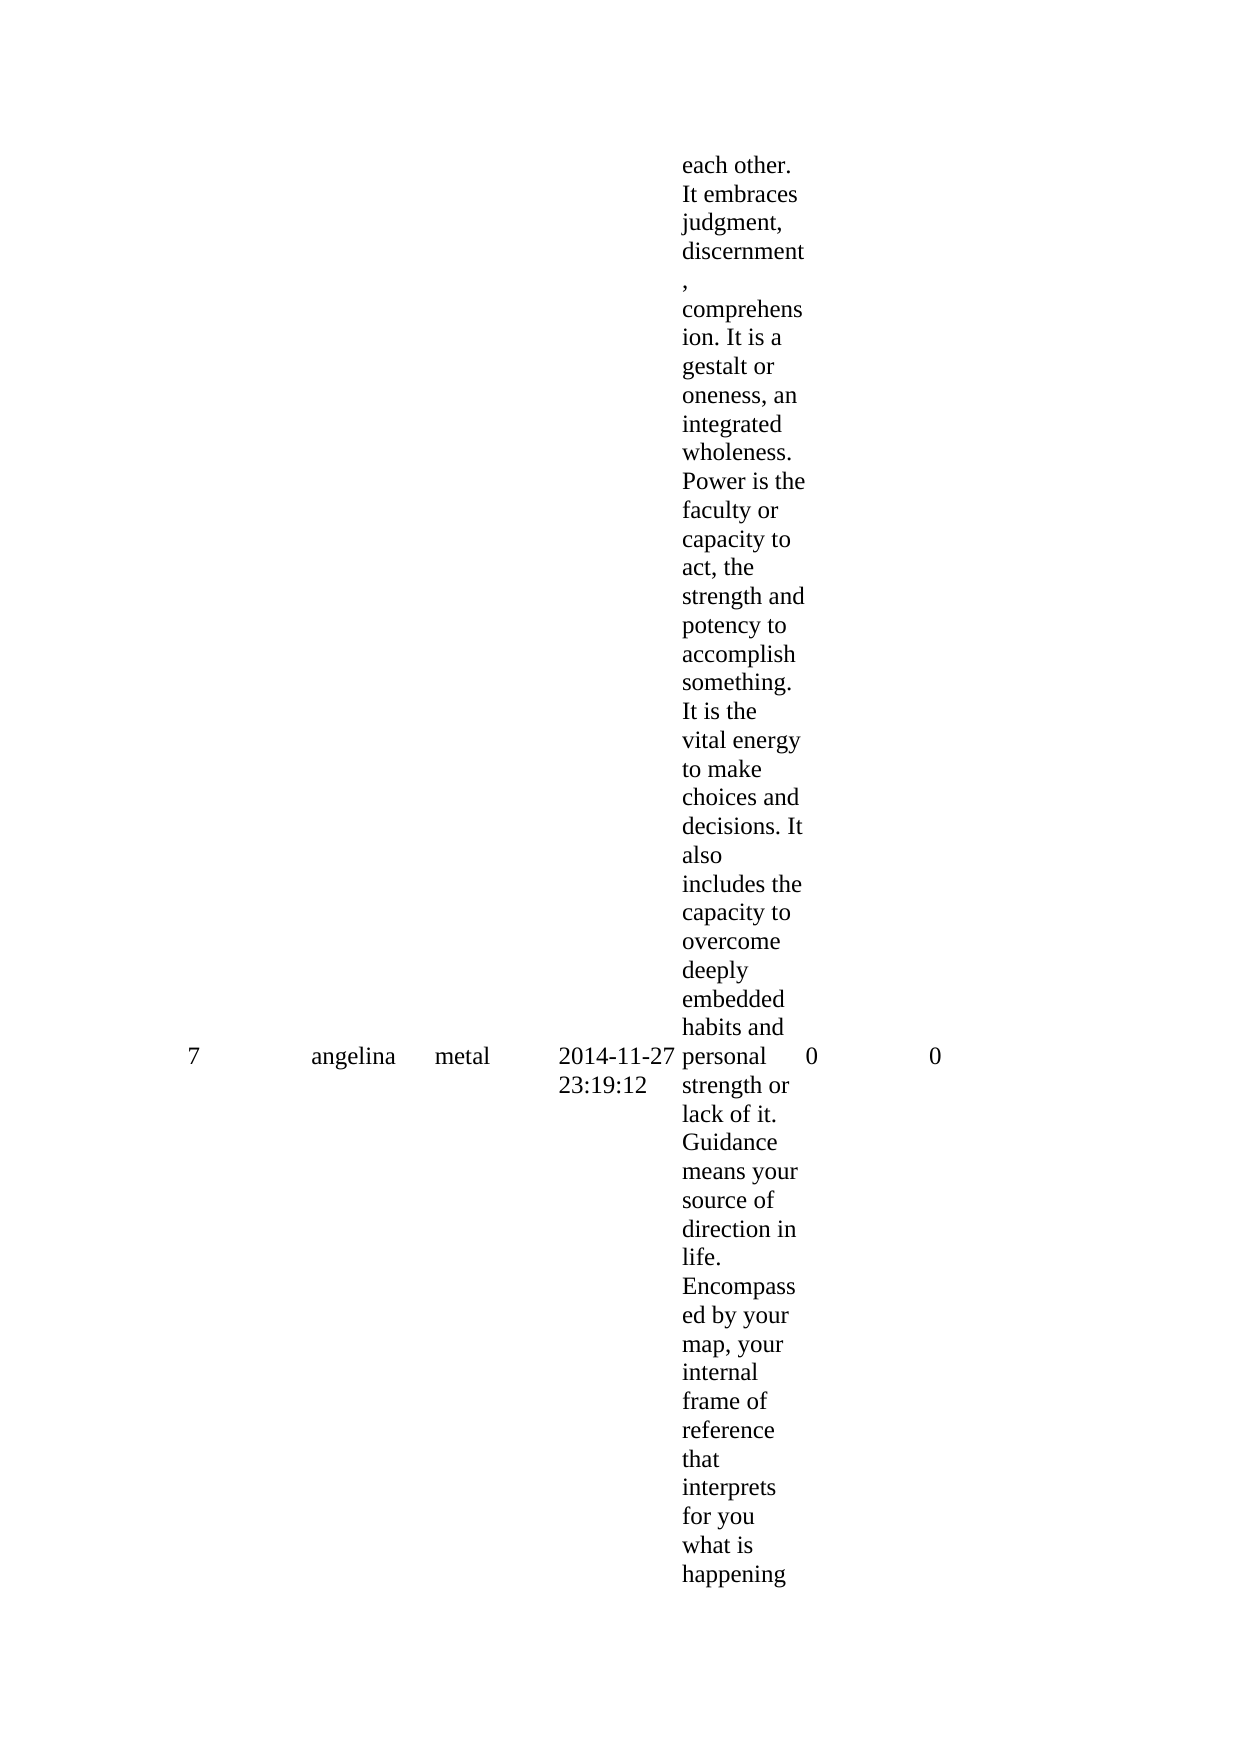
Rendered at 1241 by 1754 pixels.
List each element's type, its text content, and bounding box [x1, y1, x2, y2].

table_cell [188, 150, 311, 1041]
table_cell [805, 150, 929, 1041]
table_cell 0 [805, 1041, 929, 1587]
table_cell [929, 150, 1053, 1041]
table_cell 7 [188, 1041, 311, 1587]
table_cell 2014-11-27 23:19:12 [558, 1041, 682, 1587]
table_cell angelina [311, 1041, 434, 1587]
table_cell each other. It embraces judgment, discernment, comprehension. It is a gestalt or oneness, an integrated wholeness. Power is the faculty or capacity to act, the strength and potency to accomplish something. It is the vital energy to make choices and decisions. It also includes the capacity to overcome deeply embedded habits and [682, 150, 805, 1041]
table_cell [311, 150, 434, 1041]
table_cell 0 [929, 1041, 1053, 1587]
table_cell [435, 150, 558, 1041]
table_cell metal [435, 1041, 558, 1587]
table_cell personal strength or lack of it. Guidance means your source of direction in life. Encompassed by your map, your internal frame of reference that interprets for you what is happening [682, 1041, 805, 1587]
table_cell [558, 150, 682, 1041]
